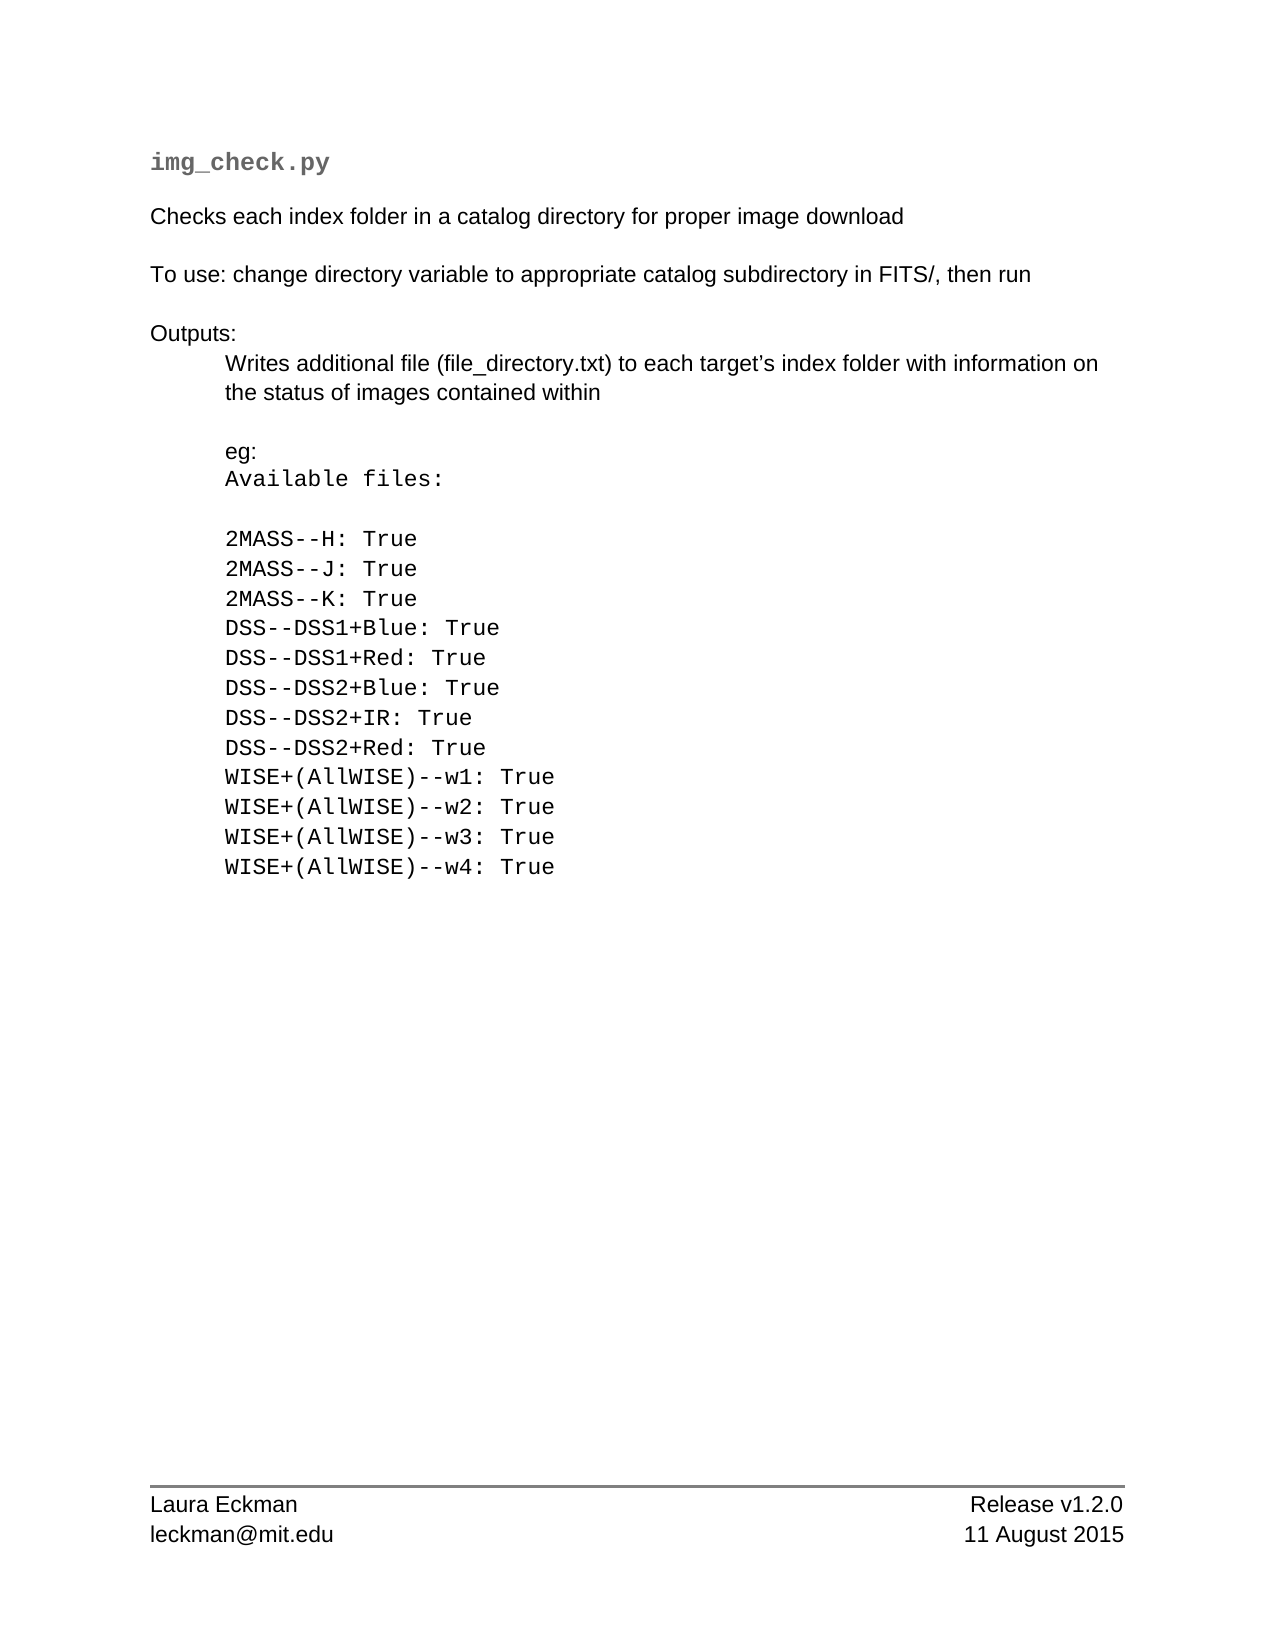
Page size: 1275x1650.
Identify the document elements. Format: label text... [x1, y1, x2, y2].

text WISE+(AllWISE)--w1: True [225, 766, 1125, 792]
text To use: change directory variable to appropriate catalog subdirectory in FITS/, then run [150, 262, 1125, 288]
subtitle img_check.py [150, 150, 1125, 178]
text DSS--DSS2+Red: True [225, 736, 1125, 762]
text 2MASS--K: True [225, 587, 1125, 613]
text Writes additional file (file_directory.txt) to each target’s index folder with information on the status of images contained within [225, 350, 1125, 405]
text Available files: [225, 468, 1125, 494]
text eg: [225, 438, 1125, 464]
text WISE+(AllWISE)--w4: True [225, 855, 1125, 881]
text 2MASS--J: True [225, 557, 1125, 583]
text WISE+(AllWISE)--w2: True [225, 795, 1125, 821]
text Outputs: [150, 321, 1125, 346]
text DSS--DSS2+Blue: True [225, 676, 1125, 702]
text DSS--DSS1+Blue: True [225, 617, 1125, 643]
text WISE+(AllWISE)--w3: True [225, 825, 1125, 851]
text Checks each index folder in a catalog directory for proper image download [150, 203, 1125, 229]
text DSS--DSS1+Red: True [225, 646, 1125, 672]
text 2MASS--H: True [225, 527, 1125, 553]
text DSS--DSS2+IR: True [225, 706, 1125, 732]
